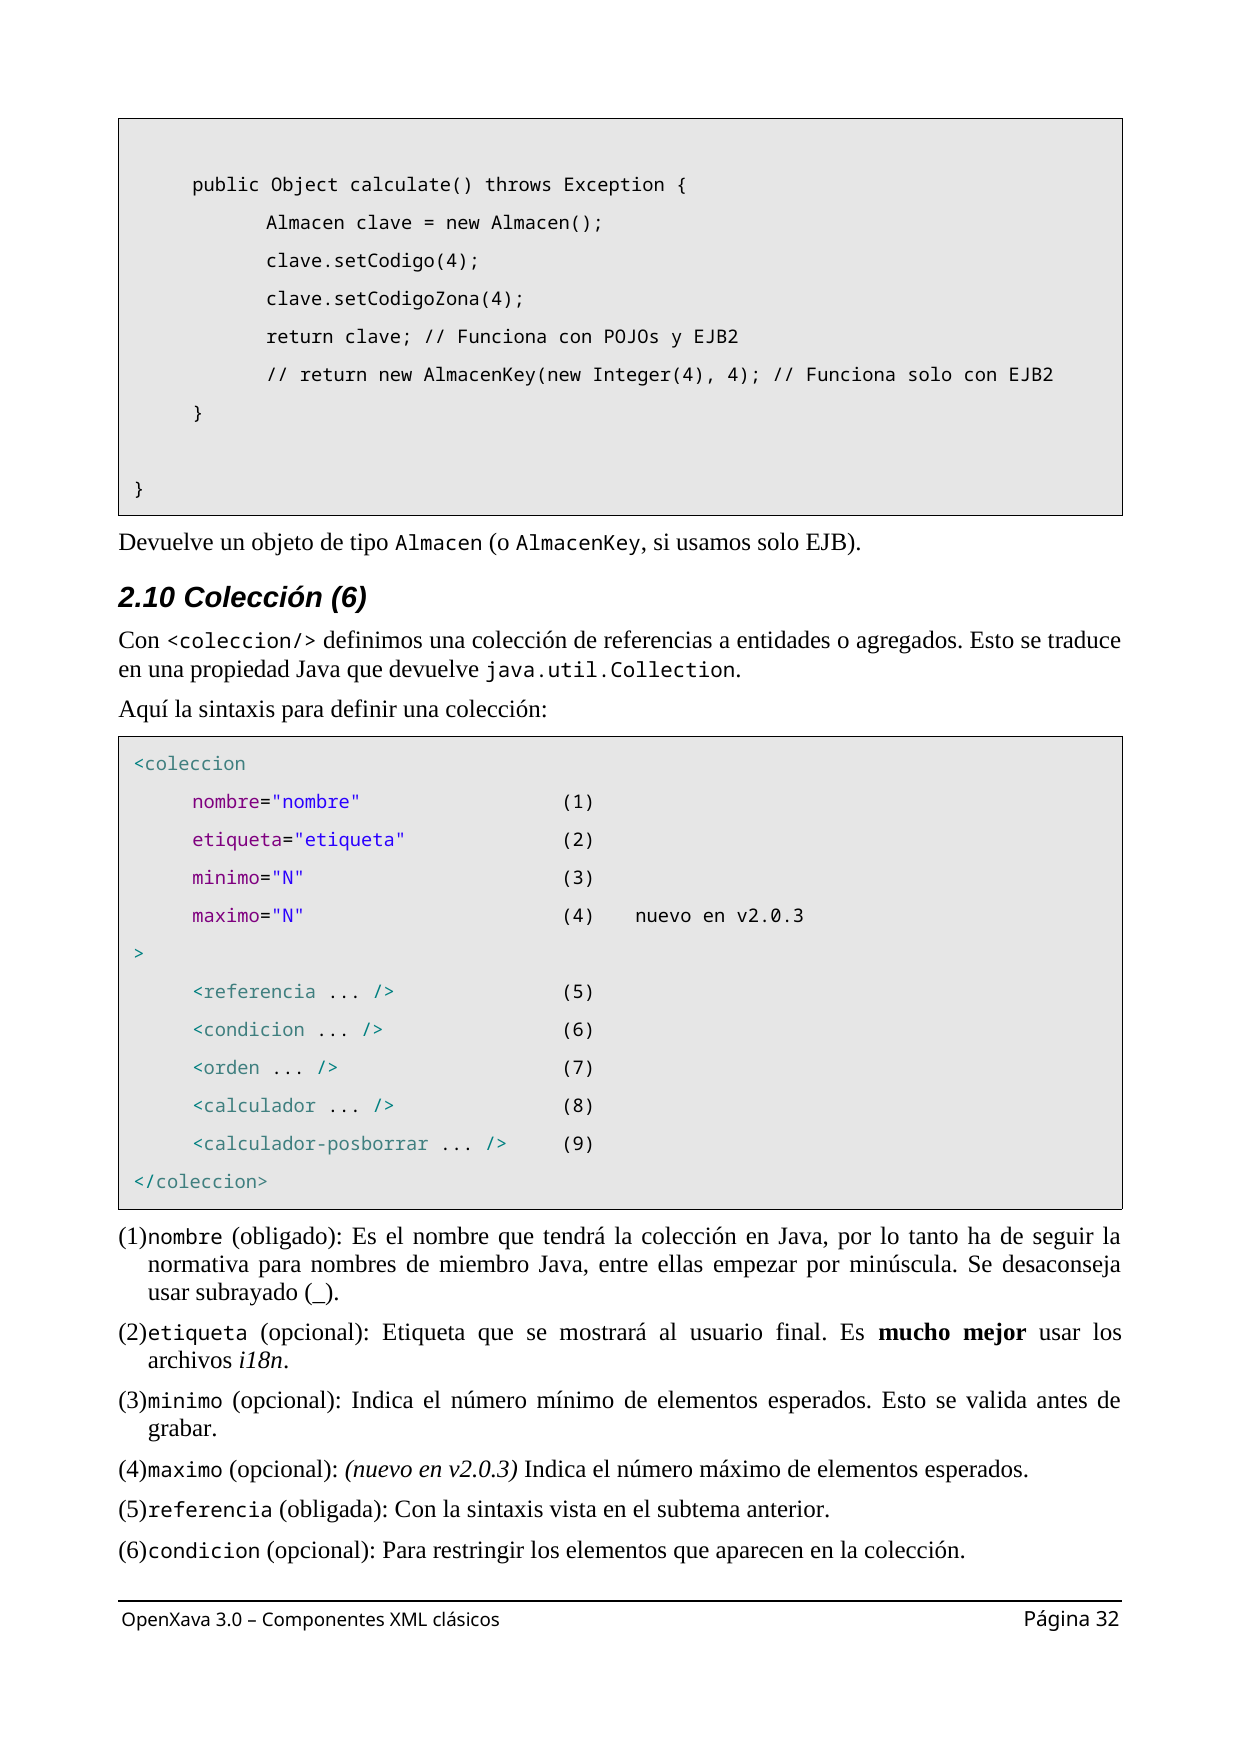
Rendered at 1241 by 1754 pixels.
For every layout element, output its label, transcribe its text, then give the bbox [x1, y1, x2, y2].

text minimo="N" (3) [119, 850, 1122, 888]
text </coleccion> [119, 1154, 1122, 1209]
text <calculador ... /> (8) [119, 1078, 1122, 1116]
list maximo (opcional): (nuevo en v2.0.3) Indica el número máximo de elementos esperados. [118, 1455, 1122, 1483]
list minimo (opcional): Indica el número mínimo de elementos esperados. Esto se valida antes de grabar. [118, 1386, 1122, 1442]
text <coleccion [119, 737, 1122, 774]
text <condicion ... /> (6) [119, 1002, 1122, 1040]
text clave.setCodigo(4); [119, 232, 1122, 270]
text // return new AlmacenKey(new Integer(4), 4); // Funciona solo con EJB2 [119, 346, 1122, 384]
text Devuelve un objeto de tipo Almacen (o AlmacenKey, si usamos solo EJB). [118, 528, 1122, 556]
list referencia (obligada): Con la sintaxis vista en el subtema anterior. [118, 1496, 1122, 1524]
text clave.setCodigoZona(4); [119, 270, 1122, 308]
text <referencia ... /> (5) [119, 964, 1122, 1002]
text } [119, 460, 1122, 515]
list condicion (opcional): Para restringir los elementos que aparecen en la colección. [118, 1536, 1122, 1564]
text public Object calculate() throws Exception { [119, 156, 1122, 194]
subtitle Colección (6) [118, 581, 1122, 614]
list etiqueta (opcional): Etiqueta que se mostrará al usuario final. Es mucho mejor usar los archivos i18n. [118, 1318, 1122, 1374]
text Aquí la sintaxis para definir una colección: [118, 696, 1122, 723]
text return clave; // Funciona con POJOs y EJB2 [119, 308, 1122, 346]
text <calculador-posborrar ... /> (9) [119, 1116, 1122, 1154]
text } [119, 384, 1122, 422]
text Almacen clave = new Almacen(); [119, 194, 1122, 232]
text etiqueta="etiqueta" (2) [119, 812, 1122, 850]
text nombre="nombre" (1) [119, 774, 1122, 812]
list nombre (obligado): Es el nombre que tendrá la colección en Java, por lo tanto ha de seguir la normativa para nombres de miembro Java, entre ellas empezar por minúscula. Se desaconseja usar subrayado (_). [118, 1222, 1122, 1305]
text maximo="N" (4) nuevo en v2.0.3 [119, 888, 1122, 926]
text Con <coleccion/> definimos una colección de referencias a entidades o agregados. Esto se traduce en una propiedad Java que devuelve java.util.Collection. [118, 627, 1122, 683]
text > [119, 926, 1122, 964]
text <orden ... /> (7) [119, 1040, 1122, 1078]
